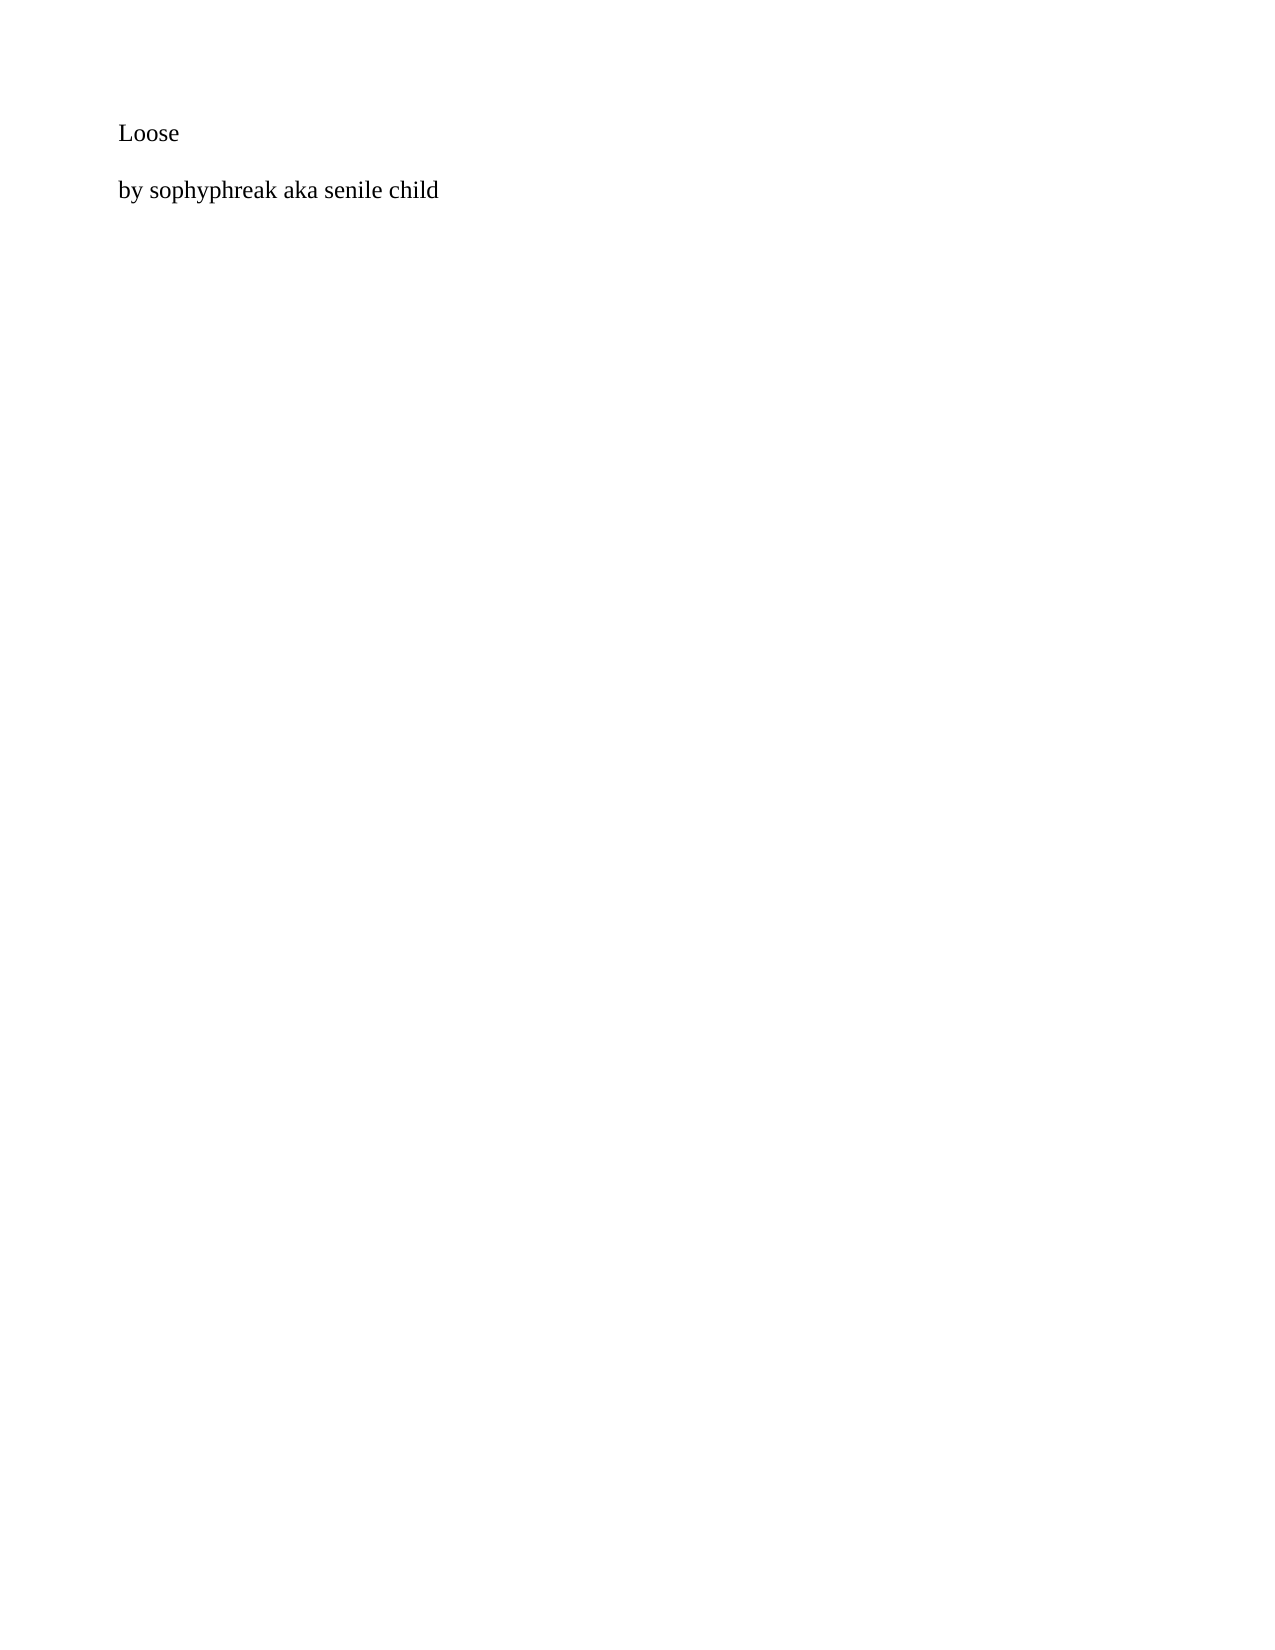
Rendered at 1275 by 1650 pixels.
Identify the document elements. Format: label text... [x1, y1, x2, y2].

text by sophyphreak aka senile child [118, 176, 1157, 204]
text Loose [118, 118, 1157, 147]
